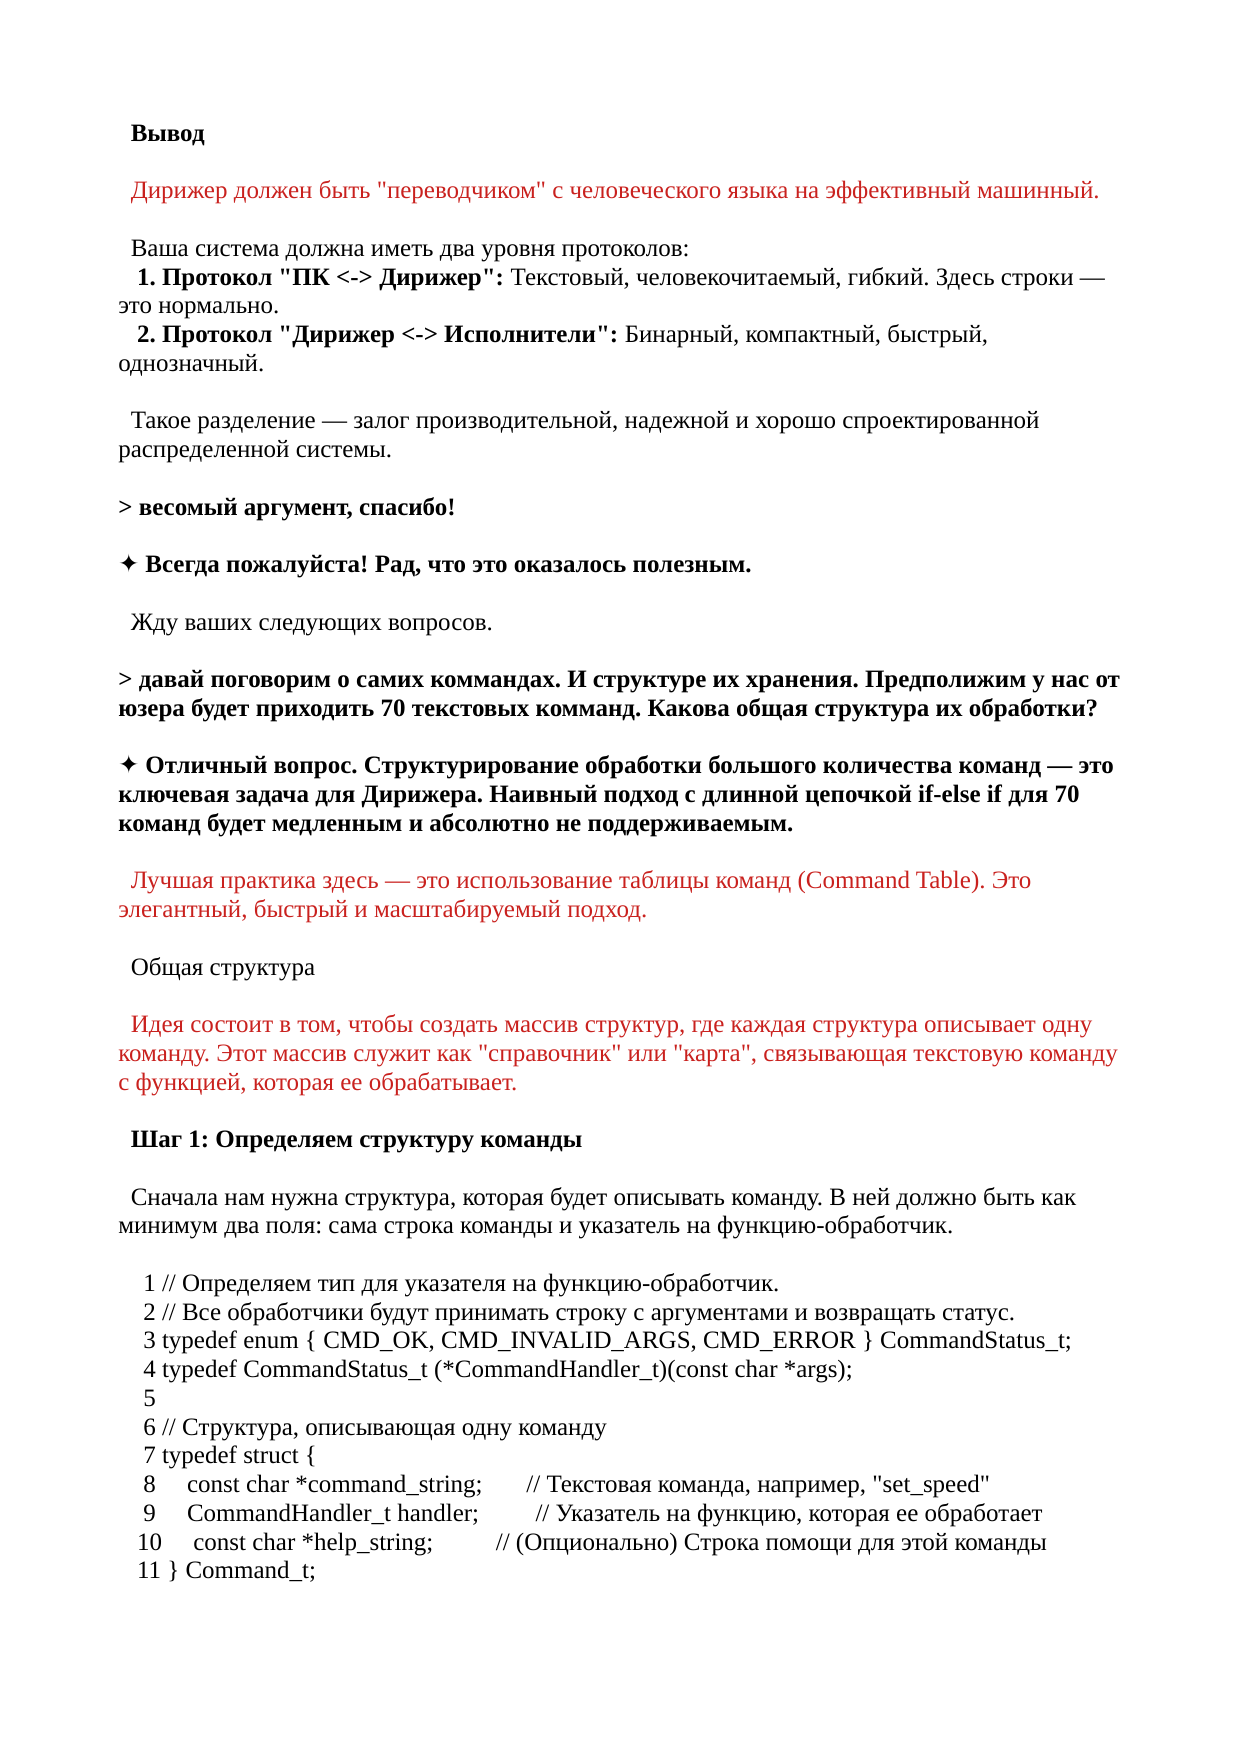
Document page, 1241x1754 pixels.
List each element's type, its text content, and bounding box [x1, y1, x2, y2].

text 11 } Command_t; [118, 1556, 1122, 1584]
text 2. Протокол "Дирижер <-> Исполнители": Бинарный, компактный, быстрый, однозначный. [118, 319, 1122, 377]
text Жду ваших следующих вопросов. [118, 607, 1122, 636]
text > весомый аргумент, спасибо! [118, 492, 1122, 521]
text 6 // Структура, описывающая одну команду [118, 1412, 1122, 1441]
text 1 // Определяем тип для указателя на функцию-обработчик. [118, 1268, 1122, 1297]
text Вывод [118, 118, 1122, 147]
text 1. Протокол "ПК <-> Дирижер": Текстовый, человекочитаемый, гибкий. Здесь строки — это нормально. [118, 262, 1122, 319]
text 2 // Все обработчики будут принимать строку с аргументами и возвращать статус. [118, 1297, 1122, 1326]
text 10 const char *help_string; // (Опционально) Строка помощи для этой команды [118, 1527, 1122, 1556]
text Ваша система должна иметь два уровня протоколов: [118, 233, 1122, 262]
text 9 CommandHandler_t handler; // Указатель на функцию, которая ее обработает [118, 1498, 1122, 1527]
text ✦ Всегда пожалуйста! Рад, что это оказалось полезным. [118, 549, 1122, 578]
text 3 typedef enum { CMD_OK, CMD_INVALID_ARGS, CMD_ERROR } CommandStatus_t; [118, 1326, 1122, 1354]
text > давай поговорим о самих коммандах. И структуре их хранения. Предполижим у нас от юзера будет приходить 70 текстовых комманд. Какова общая структура их обработки? [118, 664, 1122, 722]
text Лучшая практика здесь — это использование таблицы команд (Command Table). Это элегантный, быстрый и масштабируемый подход. [118, 866, 1122, 923]
text Идея состоит в том, чтобы создать массив структур, где каждая структура описывает одну команду. Этот массив служит как "справочник" или "карта", связывающая текстовую команду с функцией, которая ее обрабатывает. [118, 1009, 1122, 1096]
text Общая структура [118, 952, 1122, 981]
text 7 typedef struct { [118, 1441, 1122, 1469]
text 4 typedef CommandStatus_t (*CommandHandler_t)(const char *args); [118, 1354, 1122, 1383]
text Дирижер должен быть "переводчиком" с человеческого языка на эффективный машинный. [118, 176, 1122, 204]
text Сначала нам нужна структура, которая будет описывать команду. В ней должно быть как минимум два поля: сама строка команды и указатель на функцию-обработчик. [118, 1182, 1122, 1239]
text Шаг 1: Определяем структуру команды [118, 1124, 1122, 1153]
text 8 const char *command_string; // Текстовая команда, например, "set_speed" [118, 1469, 1122, 1498]
text 5 [118, 1383, 1122, 1412]
text ✦ Отличный вопрос. Структурирование обработки большого количества команд — это ключевая задача для Дирижера. Наивный подход с длинной цепочкой if-else if для 70 команд будет медленным и абсолютно не поддерживаемым. [118, 751, 1122, 837]
text Такое разделение — залог производительной, надежной и хорошо спроектированной распределенной системы. [118, 406, 1122, 463]
